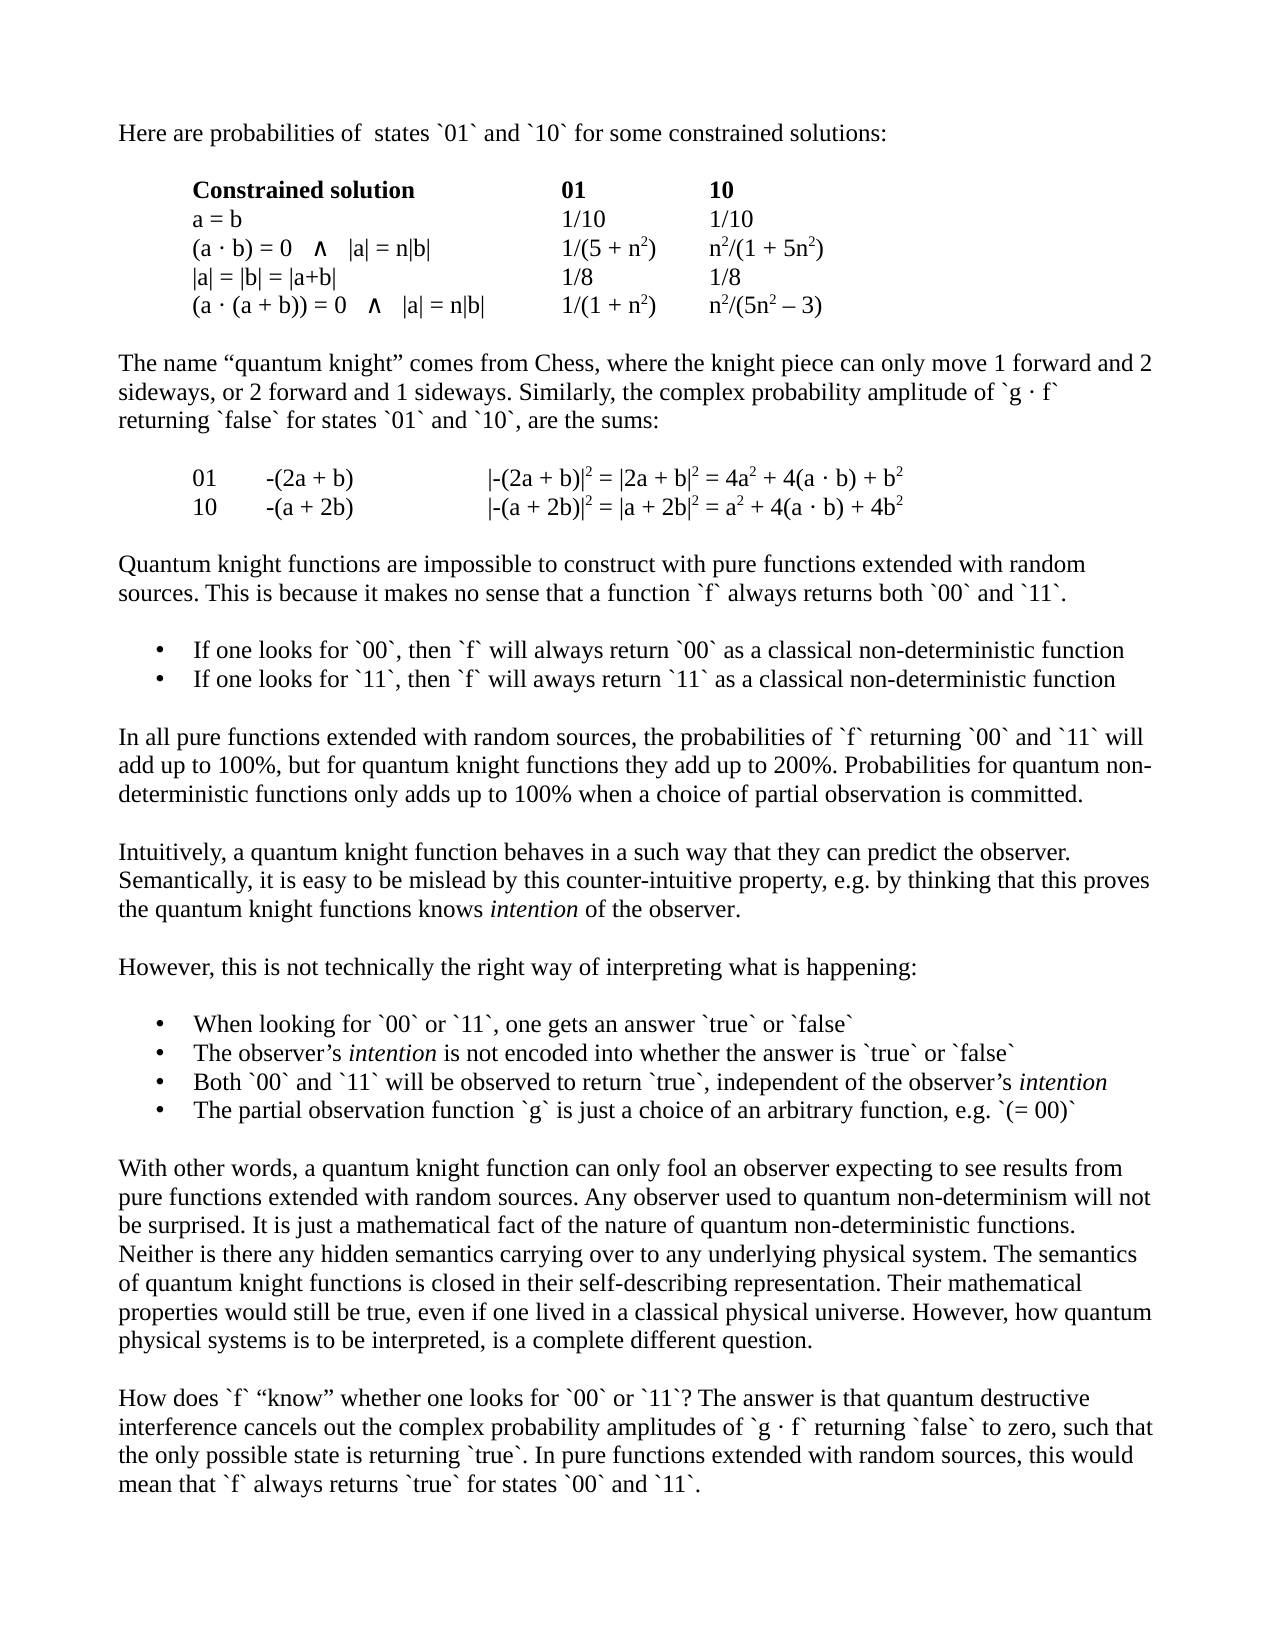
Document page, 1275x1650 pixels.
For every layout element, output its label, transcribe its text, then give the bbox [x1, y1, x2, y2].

list If one looks for `11`, then `f` will aways return `11` as a classical non-deterministic function [156, 664, 1157, 693]
text How does `f` “know” whether one looks for `00` or `11`? The answer is that quantum destructive interference cancels out the complex probability amplitudes of `g · f` returning `false` to zero, such that the only possible state is returning `true`. In pure functions extended with random sources, this would mean that `f` always returns `true` for states `00` and `11`. [118, 1383, 1157, 1498]
text a = b 1/10 1/10 [118, 204, 1157, 233]
text |a| = |b| = |a+b| 1/8 1/8 [118, 262, 1157, 291]
list The partial observation function `g` is just a choice of an arbitrary function, e.g. `(= 00)` [156, 1096, 1157, 1124]
text 01 -(2a + b) |-(2a + b)|2 = |2a + b|2 = 4a2 + 4(a · b) + b2 [118, 463, 1157, 492]
text Constrained solution 01 10 [118, 176, 1157, 204]
list The observer’s intention is not encoded into whether the answer is `true` or `false` [156, 1038, 1157, 1067]
list Both `00` and `11` will be observed to return `true`, independent of the observer’s intention [156, 1067, 1157, 1096]
list If one looks for `00`, then `f` will always return `00` as a classical non-deterministic function [156, 636, 1157, 664]
text (a · (a + b)) = 0 ∧ |a| = n|b| 1/(1 + n2) n2/(5n2 – 3) [118, 291, 1157, 319]
text The name “quantum knight” comes from Chess, where the knight piece can only move 1 forward and 2 sideways, or 2 forward and 1 sideways. Similarly, the complex probability amplitude of `g · f` returning `false` for states `01` and `10`, are the sums: [118, 348, 1157, 434]
text (a · b) = 0 ∧ |a| = n|b| 1/(5 + n2) n2/(1 + 5n2) [118, 233, 1157, 262]
text Intuitively, a quantum knight function behaves in a such way that they can predict the observer. [118, 837, 1157, 866]
text Here are probabilities of states `01` and `10` for some constrained solutions: [118, 118, 1157, 147]
text However, this is not technically the right way of interpreting what is happening: [118, 952, 1157, 981]
text With other words, a quantum knight function can only fool an observer expecting to see results from pure functions extended with random sources. Any observer used to quantum non-determinism will not be surprised. It is just a mathematical fact of the nature of quantum non-deterministic functions. Neither is there any hidden semantics carrying over to any underlying physical system. The semantics of quantum knight functions is closed in their self-describing representation. Their mathematical properties would still be true, even if one lived in a classical physical universe. However, how quantum physical systems is to be interpreted, is a complete different question. [118, 1153, 1157, 1354]
text 10 -(a + 2b) |-(a + 2b)|2 = |a + 2b|2 = a2 + 4(a · b) + 4b2 [118, 492, 1157, 521]
text Quantum knight functions are impossible to construct with pure functions extended with random sources. This is because it makes no sense that a function `f` always returns both `00` and `11`. [118, 549, 1157, 607]
list When looking for `00` or `11`, one gets an answer `true` or `false` [156, 1009, 1157, 1038]
text In all pure functions extended with random sources, the probabilities of `f` returning `00` and `11` will add up to 100%, but for quantum knight functions they add up to 200%. Probabilities for quantum non-deterministic functions only adds up to 100% when a choice of partial observation is committed. [118, 722, 1157, 808]
text Semantically, it is easy to be mislead by this counter-intuitive property, e.g. by thinking that this proves the quantum knight functions knows intention of the observer. [118, 866, 1157, 923]
